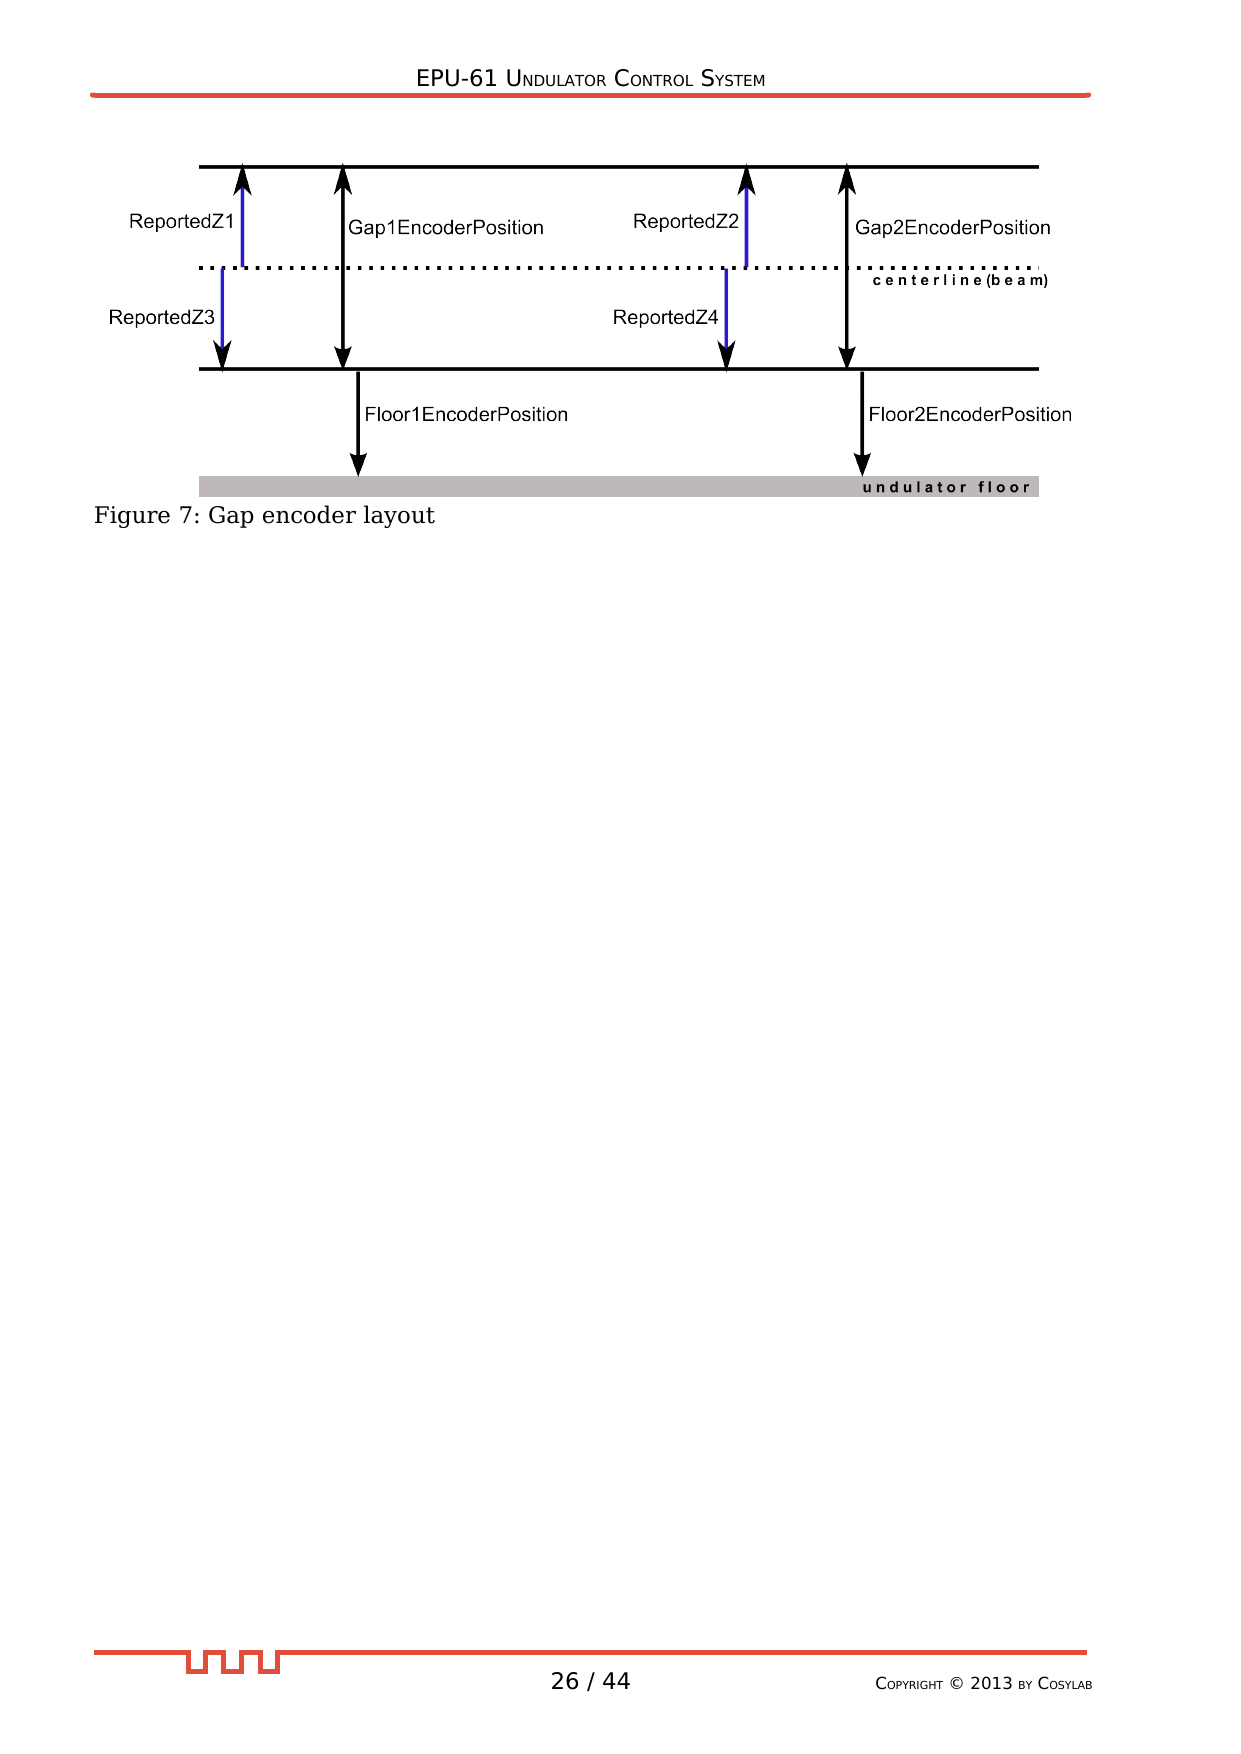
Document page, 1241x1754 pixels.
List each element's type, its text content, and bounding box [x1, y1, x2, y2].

text Figure 7: Gap encoder layout [94, 169, 1087, 528]
picture [110, 162, 1071, 497]
